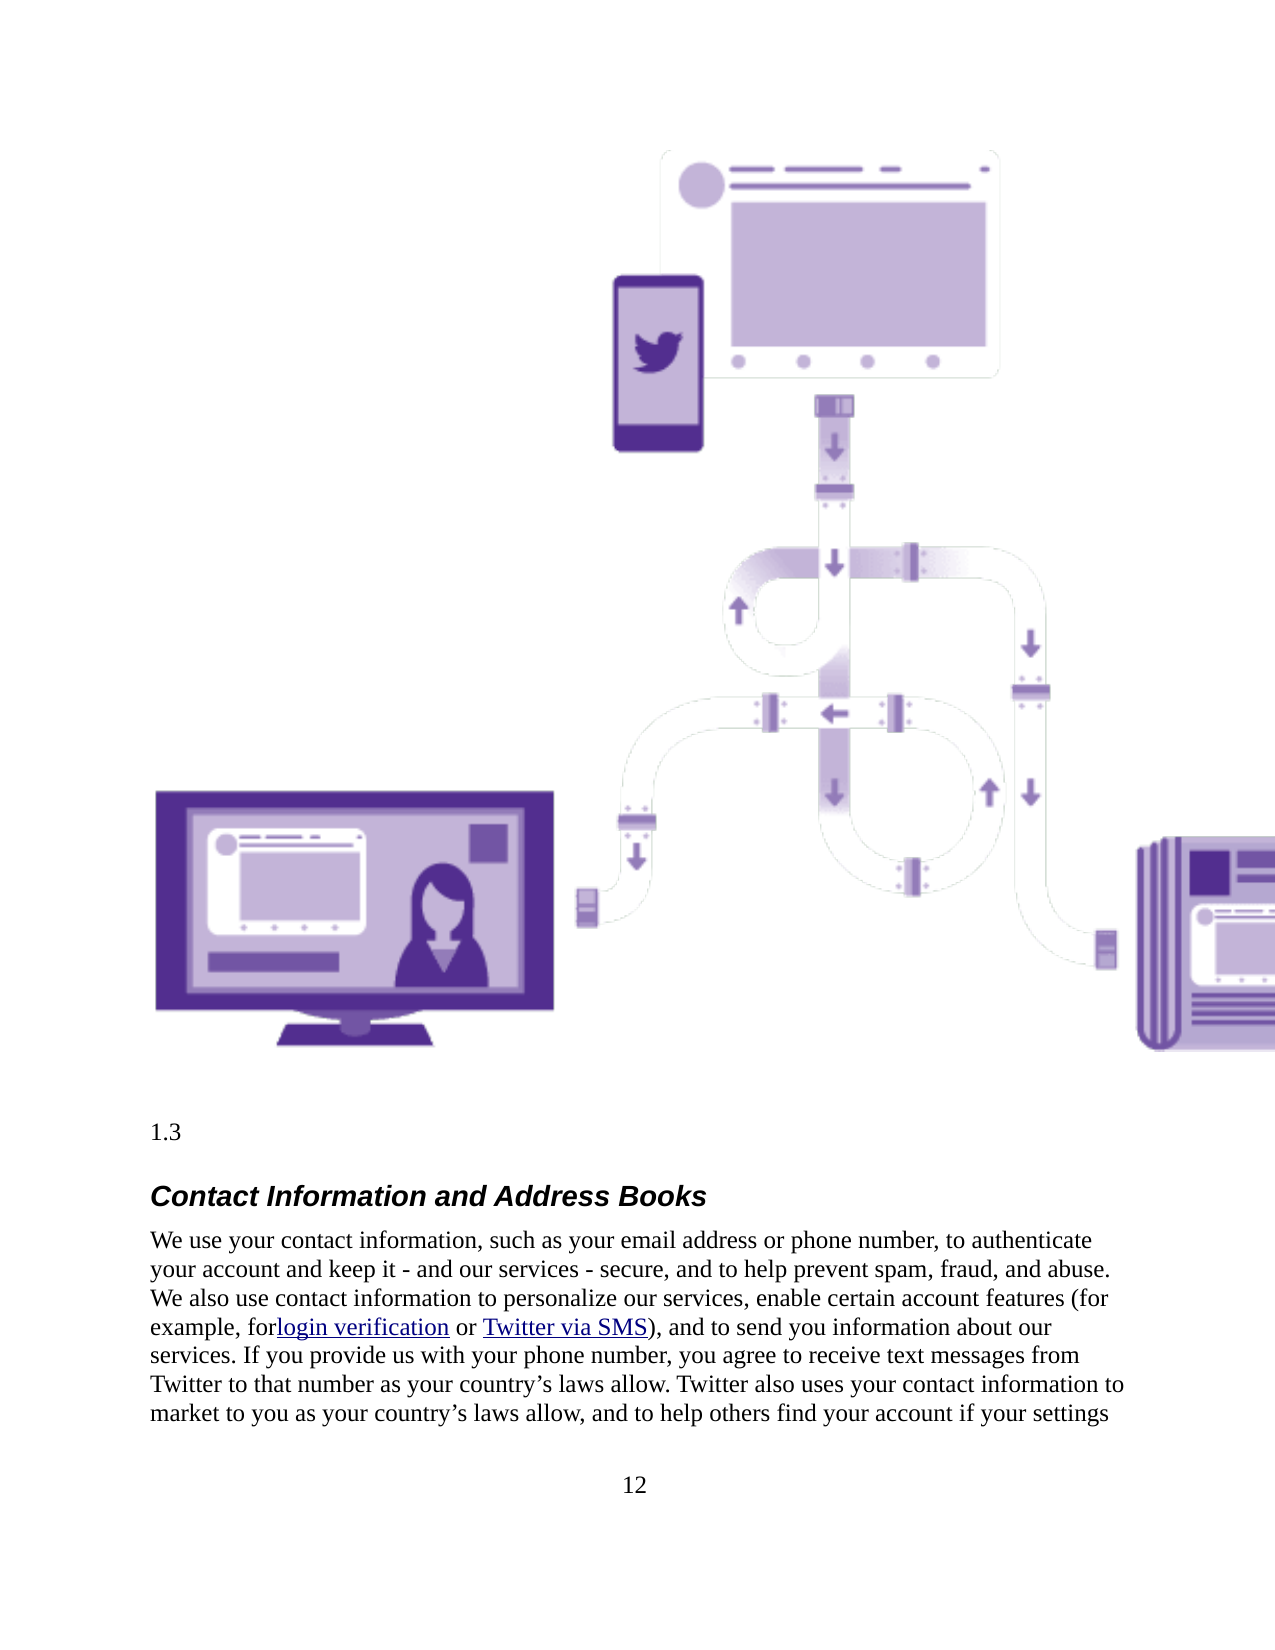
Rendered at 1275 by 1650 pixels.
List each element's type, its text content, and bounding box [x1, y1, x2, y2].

text 1.3 [150, 1117, 1125, 1145]
picture [150, 150, 1275, 1052]
subtitle Contact Information and Address Books [150, 1179, 1125, 1213]
text We use your contact information, such as your email address or phone number, to authenticate your account and keep it - and our services - secure, and to help prevent spam, fraud, and abuse. We also use contact information to personalize our services, enable certain account features (for example, forlogin verification or Twitter via SMS), and to send you information about our services. If you provide us with your phone number, you agree to receive text messages from Twitter to that number as your country’s laws allow. Twitter also uses your contact information to market to you as your country’s laws allow, and to help others find your account if your settings [150, 1225, 1125, 1427]
